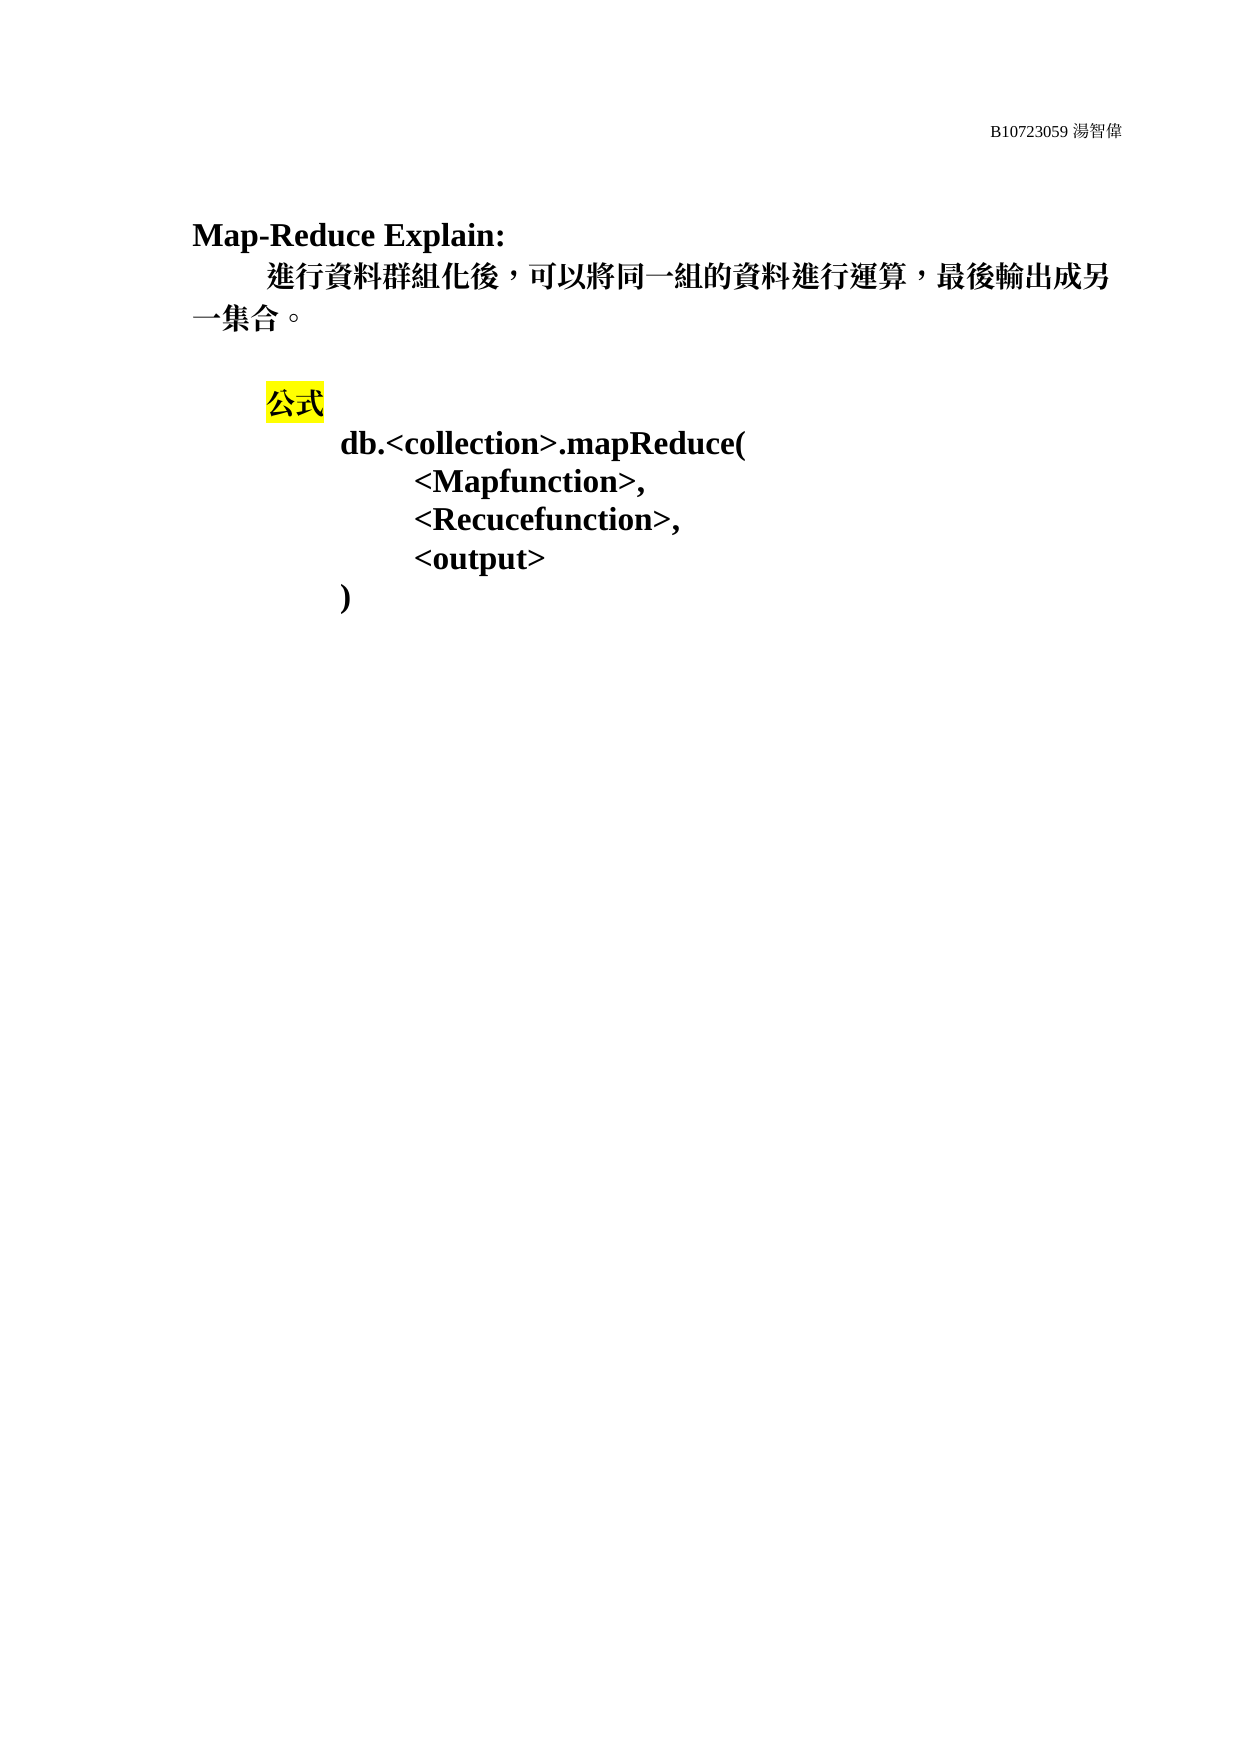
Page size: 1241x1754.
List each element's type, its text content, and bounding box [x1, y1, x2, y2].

text <Mapfunction>, [118, 461, 1122, 500]
text ) [118, 576, 1122, 615]
text Map-Reduce Explain: [118, 215, 1122, 254]
text <Recucefunction>, [118, 500, 1122, 538]
text 進行資料群組化後，可以將同一組的資料進行運算，最後輸出成另 一集合。 [118, 254, 1122, 337]
text <output> [118, 538, 1122, 576]
text 公式 [118, 381, 1122, 423]
text db.<collection>.mapReduce( [118, 423, 1122, 461]
